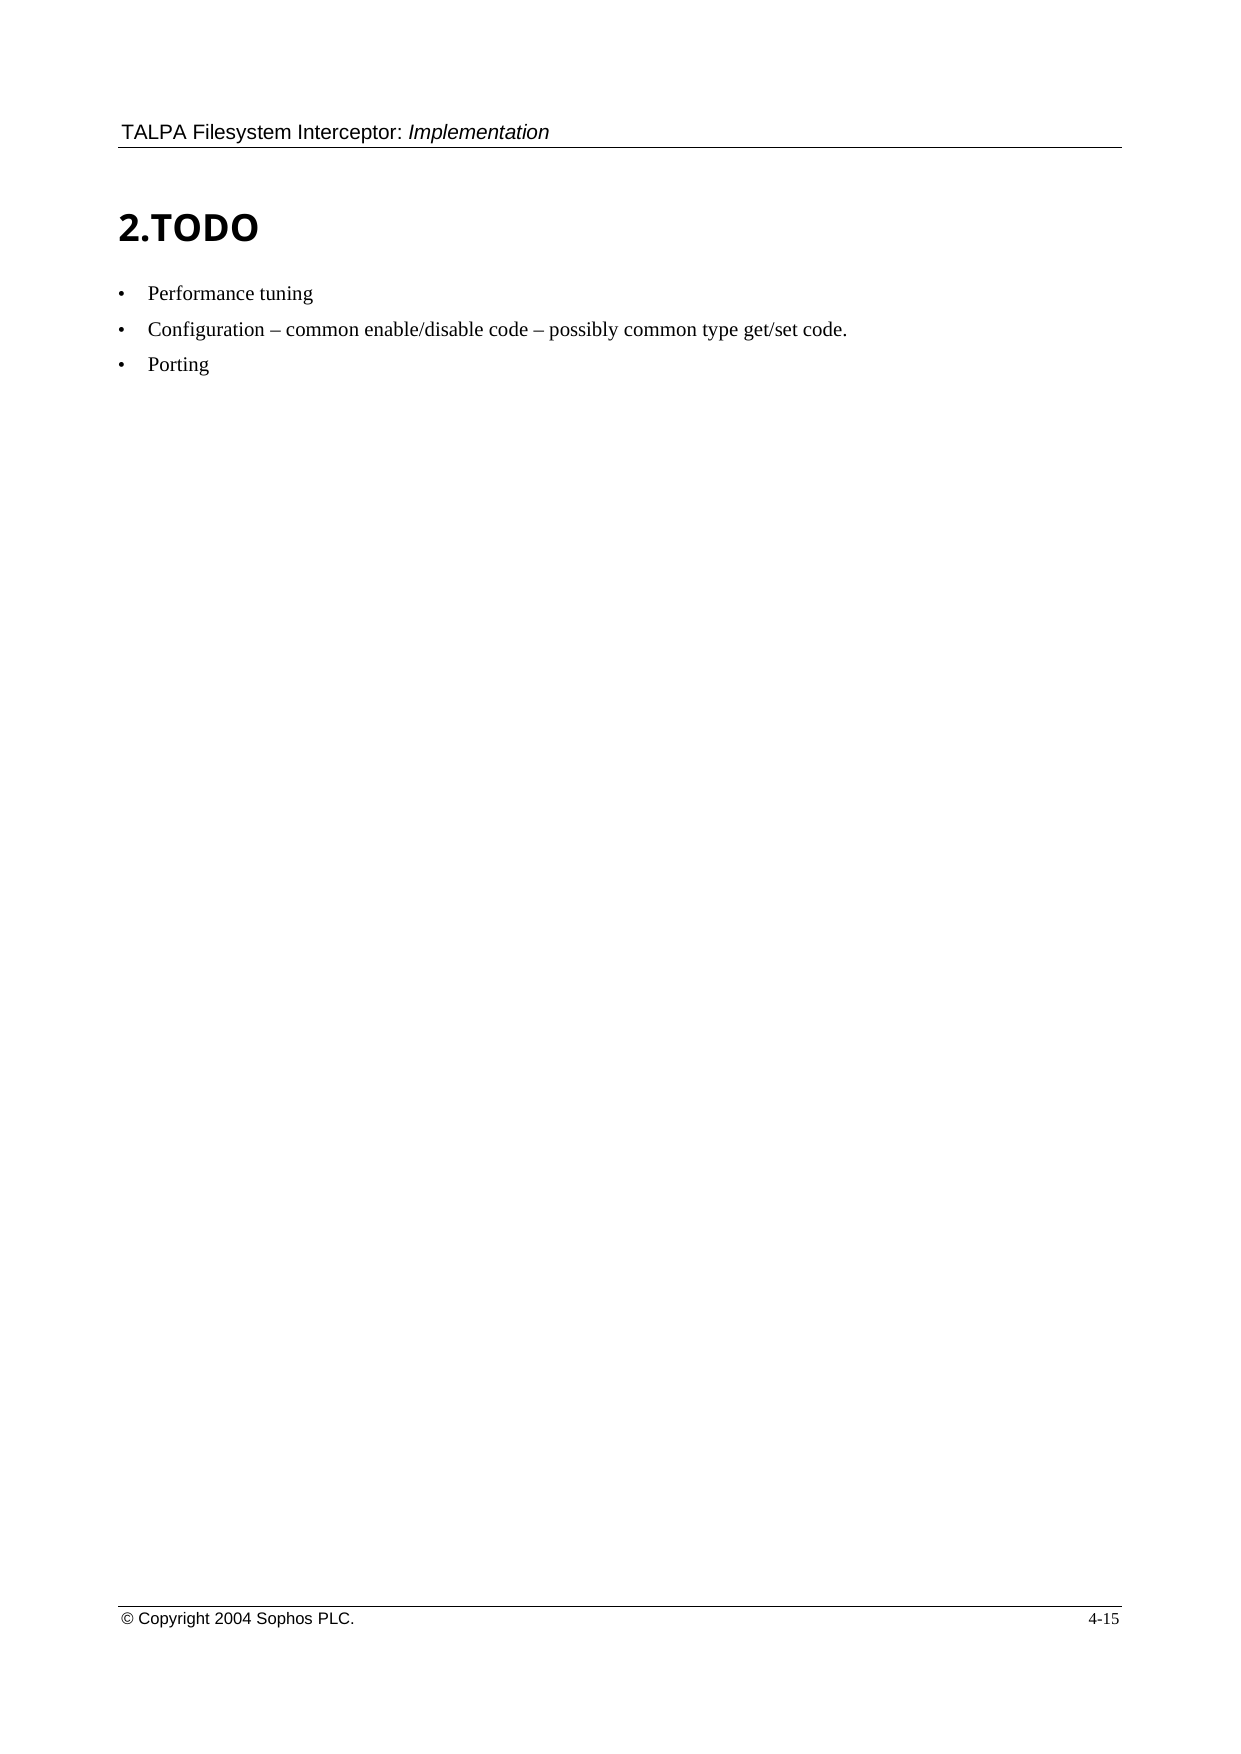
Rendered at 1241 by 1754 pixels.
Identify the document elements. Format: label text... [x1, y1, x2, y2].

subtitle TODO [118, 202, 1122, 253]
list Configuration – common enable/disable code – possibly common type get/set code. [118, 318, 1122, 341]
list Porting [118, 353, 1122, 376]
list Performance tuning [118, 282, 1122, 305]
